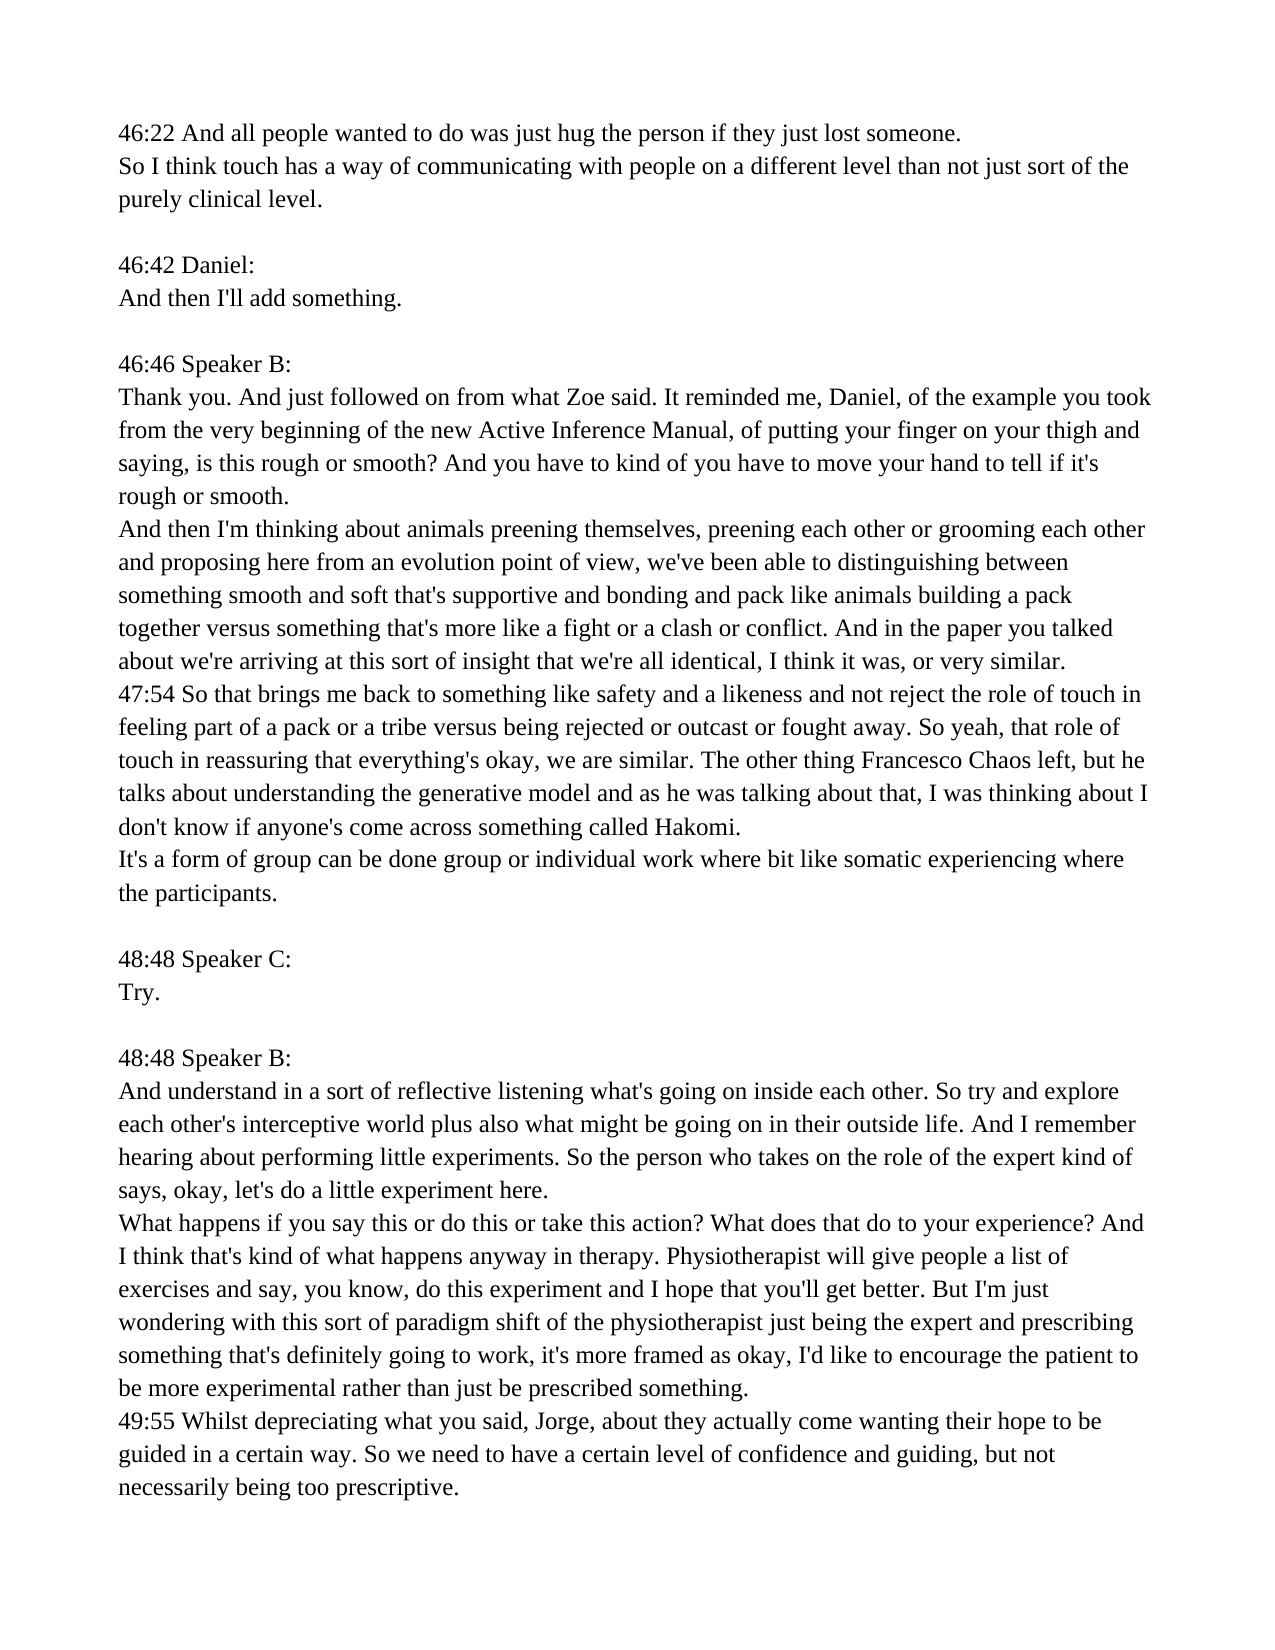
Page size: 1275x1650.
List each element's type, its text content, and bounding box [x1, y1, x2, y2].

text 47:54 So that brings me back to something like safety and a likeness and not reject the role of touch in feeling part of a pack or a tribe versus being rejected or outcast or fought away. So yeah, that role of touch in reassuring that everything's okay, we are similar. The other thing Francesco Chaos left, but he talks about understanding the generative model and as he was talking about that, I was thinking about I don't know if anyone's come across something called Hakomi. [118, 679, 1157, 840]
text Thank you. And just followed on from what Zoe said. It reminded me, Daniel, of the example you took from the very beginning of the new Active Inference Manual, of putting your finger on your thigh and saying, is this rough or smooth? And you have to kind of you have to move your hand to tell if it's rough or smooth. [118, 382, 1157, 510]
text 48:48 Speaker C: [118, 944, 1157, 972]
text 46:42 Daniel: [118, 250, 1157, 279]
text Try. [118, 977, 1157, 1005]
text It's a form of group can be done group or individual work where bit like somatic experiencing where the participants. [118, 844, 1157, 906]
text And then I'm thinking about animals preening themselves, preening each other or grooming each other and proposing here from an evolution point of view, we've been able to distinguishing between something smooth and soft that's supportive and bonding and pack like animals building a pack together versus something that's more like a fight or a clash or conflict. And in the paper you talked about we're arriving at this sort of insight that we're all identical, I think it was, or very similar. [118, 514, 1157, 675]
text And understand in a sort of reflective listening what's going on inside each other. So try and explore each other's interceptive world plus also what might be going on in their outside life. And I remember hearing about performing little experiments. So the person who takes on the role of the expert kind of says, okay, let's do a little experiment here. [118, 1076, 1157, 1203]
text 48:48 Speaker B: [118, 1043, 1157, 1071]
text And then I'll add something. [118, 283, 1157, 312]
text 46:46 Speaker B: [118, 349, 1157, 378]
text So I think touch has a way of communicating with people on a different level than not just sort of the purely clinical level. [118, 151, 1157, 213]
text 46:22 And all people wanted to do was just hug the person if they just lost someone. [118, 118, 1157, 147]
text What happens if you say this or do this or take this action? What does that do to your experience? And I think that's kind of what happens anyway in therapy. Physiotherapist will give people a list of exercises and say, you know, do this experiment and I hope that you'll get better. But I'm just wondering with this sort of paradigm shift of the physiotherapist just being the expert and prescribing something that's definitely going to work, it's more framed as okay, I'd like to encourage the patient to be more experimental rather than just be prescribed something. [118, 1208, 1157, 1402]
text 49:55 Whilst depreciating what you said, Jorge, about they actually come wanting their hope to be guided in a certain way. So we need to have a certain level of confidence and guiding, but not necessarily being too prescriptive. [118, 1406, 1157, 1501]
